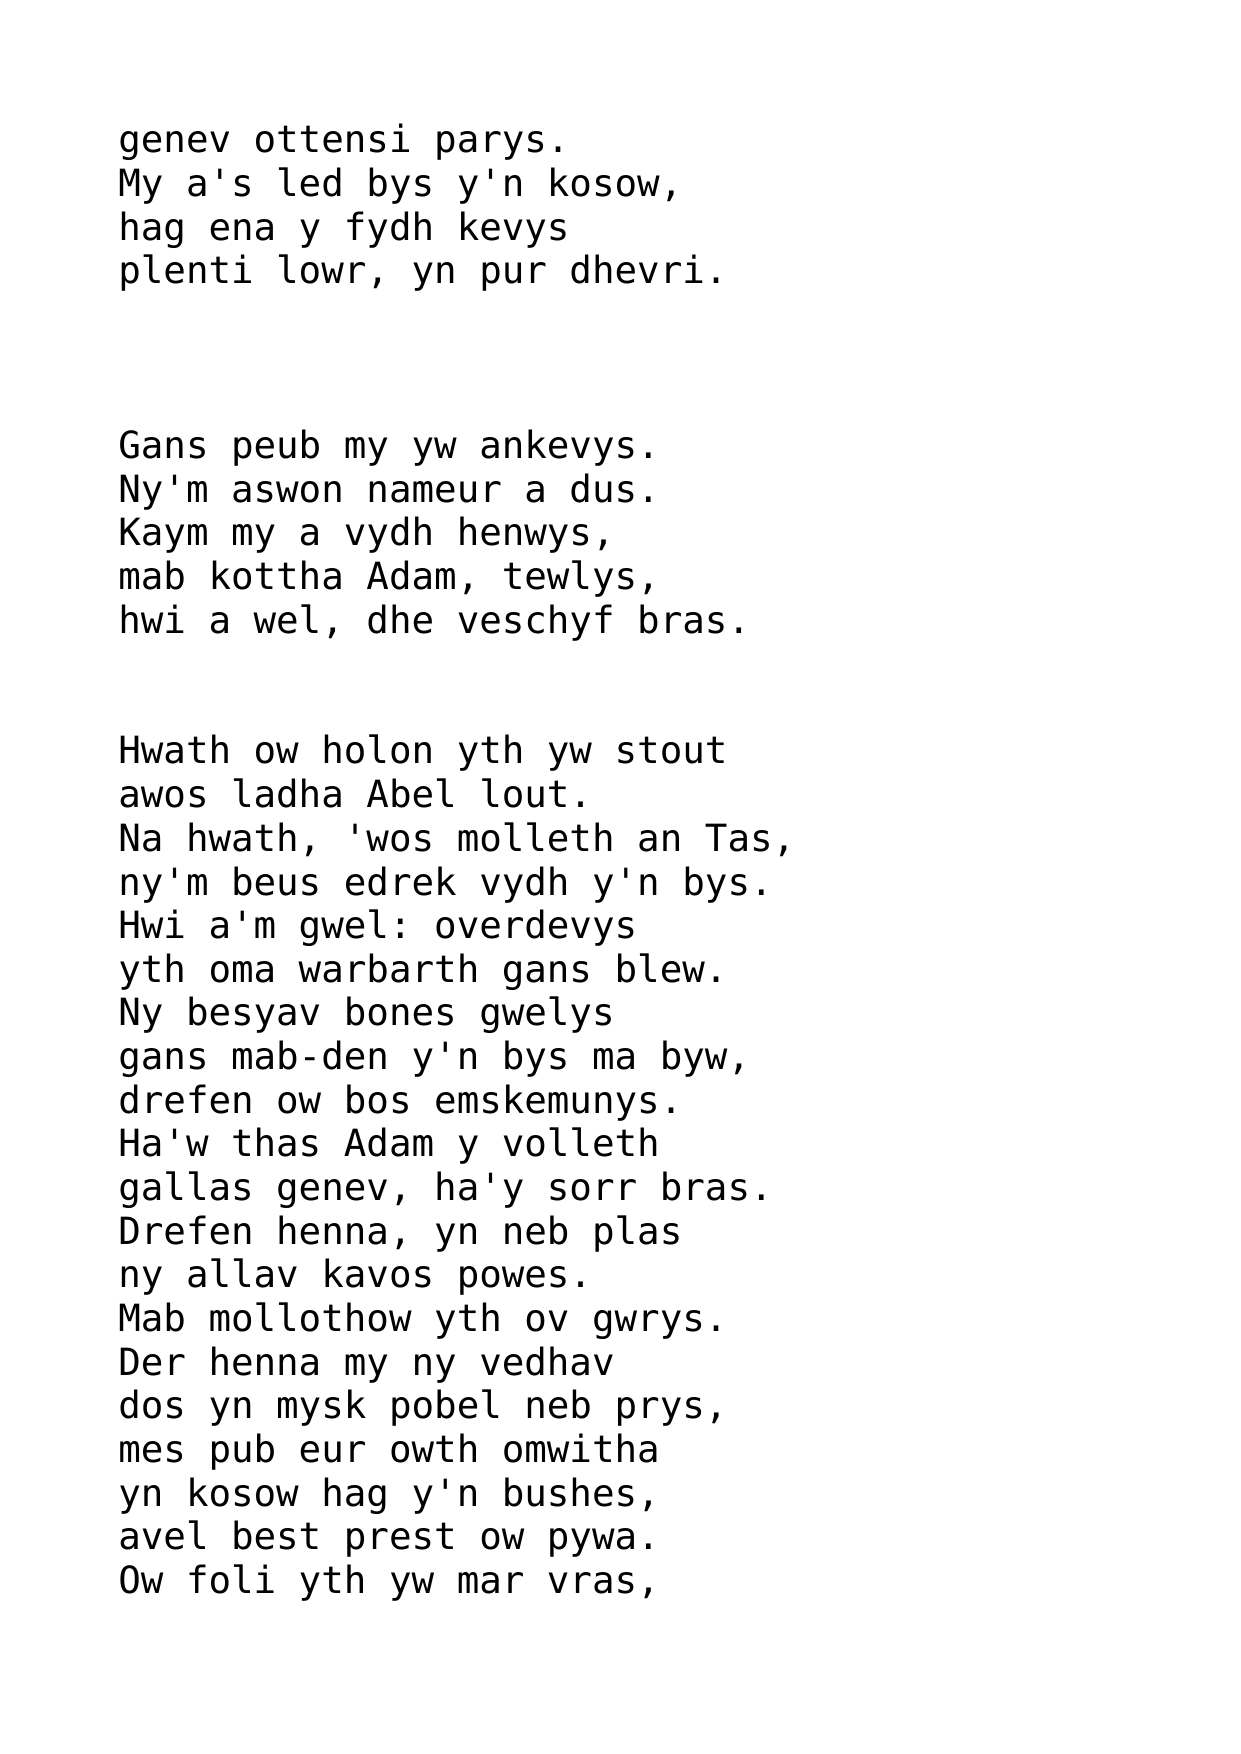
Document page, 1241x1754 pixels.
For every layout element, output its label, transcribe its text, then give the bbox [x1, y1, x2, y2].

text Ha'w thas Adam y volleth [118, 1122, 1122, 1166]
text Ow foli yth yw mar vras, [118, 1558, 1122, 1602]
text yth oma warbarth gans blew. [118, 947, 1122, 991]
text Drefen henna, yn neb plas [118, 1209, 1122, 1253]
text drefen ow bos emskemunys. [118, 1078, 1122, 1122]
text gallas genev, ha'y sorr bras. [118, 1166, 1122, 1209]
text Hwath ow holon yth yw stout [118, 729, 1122, 773]
text Ny'm aswon nameur a dus. [118, 467, 1122, 511]
text Der henna my ny vedhav [118, 1340, 1122, 1384]
text hwi a wel, dhe veschyf bras. [118, 598, 1122, 642]
text Ny besyav bones gwelys [118, 991, 1122, 1035]
text awos ladha Abel lout. [118, 773, 1122, 816]
text My a's led bys y'n kosow, [118, 162, 1122, 205]
text Mab mollothow yth ov gwrys. [118, 1297, 1122, 1340]
text mab kottha Adam, tewlys, [118, 554, 1122, 598]
text mes pub eur owth omwitha [118, 1427, 1122, 1471]
text avel best prest ow pywa. [118, 1515, 1122, 1558]
text ny'm beus edrek vydh y'n bys. [118, 860, 1122, 904]
text yn kosow hag y'n bushes, [118, 1471, 1122, 1515]
text dos yn mysk pobel neb prys, [118, 1384, 1122, 1427]
text plenti lowr, yn pur dhevri. [118, 249, 1122, 293]
text gans mab-den y'n bys ma byw, [118, 1035, 1122, 1078]
text hag ena y fydh kevys [118, 205, 1122, 249]
text Gans peub my yw ankevys. [118, 424, 1122, 467]
text ny allav kavos powes. [118, 1253, 1122, 1297]
text genev ottensi parys. [118, 118, 1122, 162]
text Hwi a'm gwel: overdevys [118, 904, 1122, 947]
text Na hwath, 'wos molleth an Tas, [118, 816, 1122, 860]
text Kaym my a vydh henwys, [118, 511, 1122, 554]
